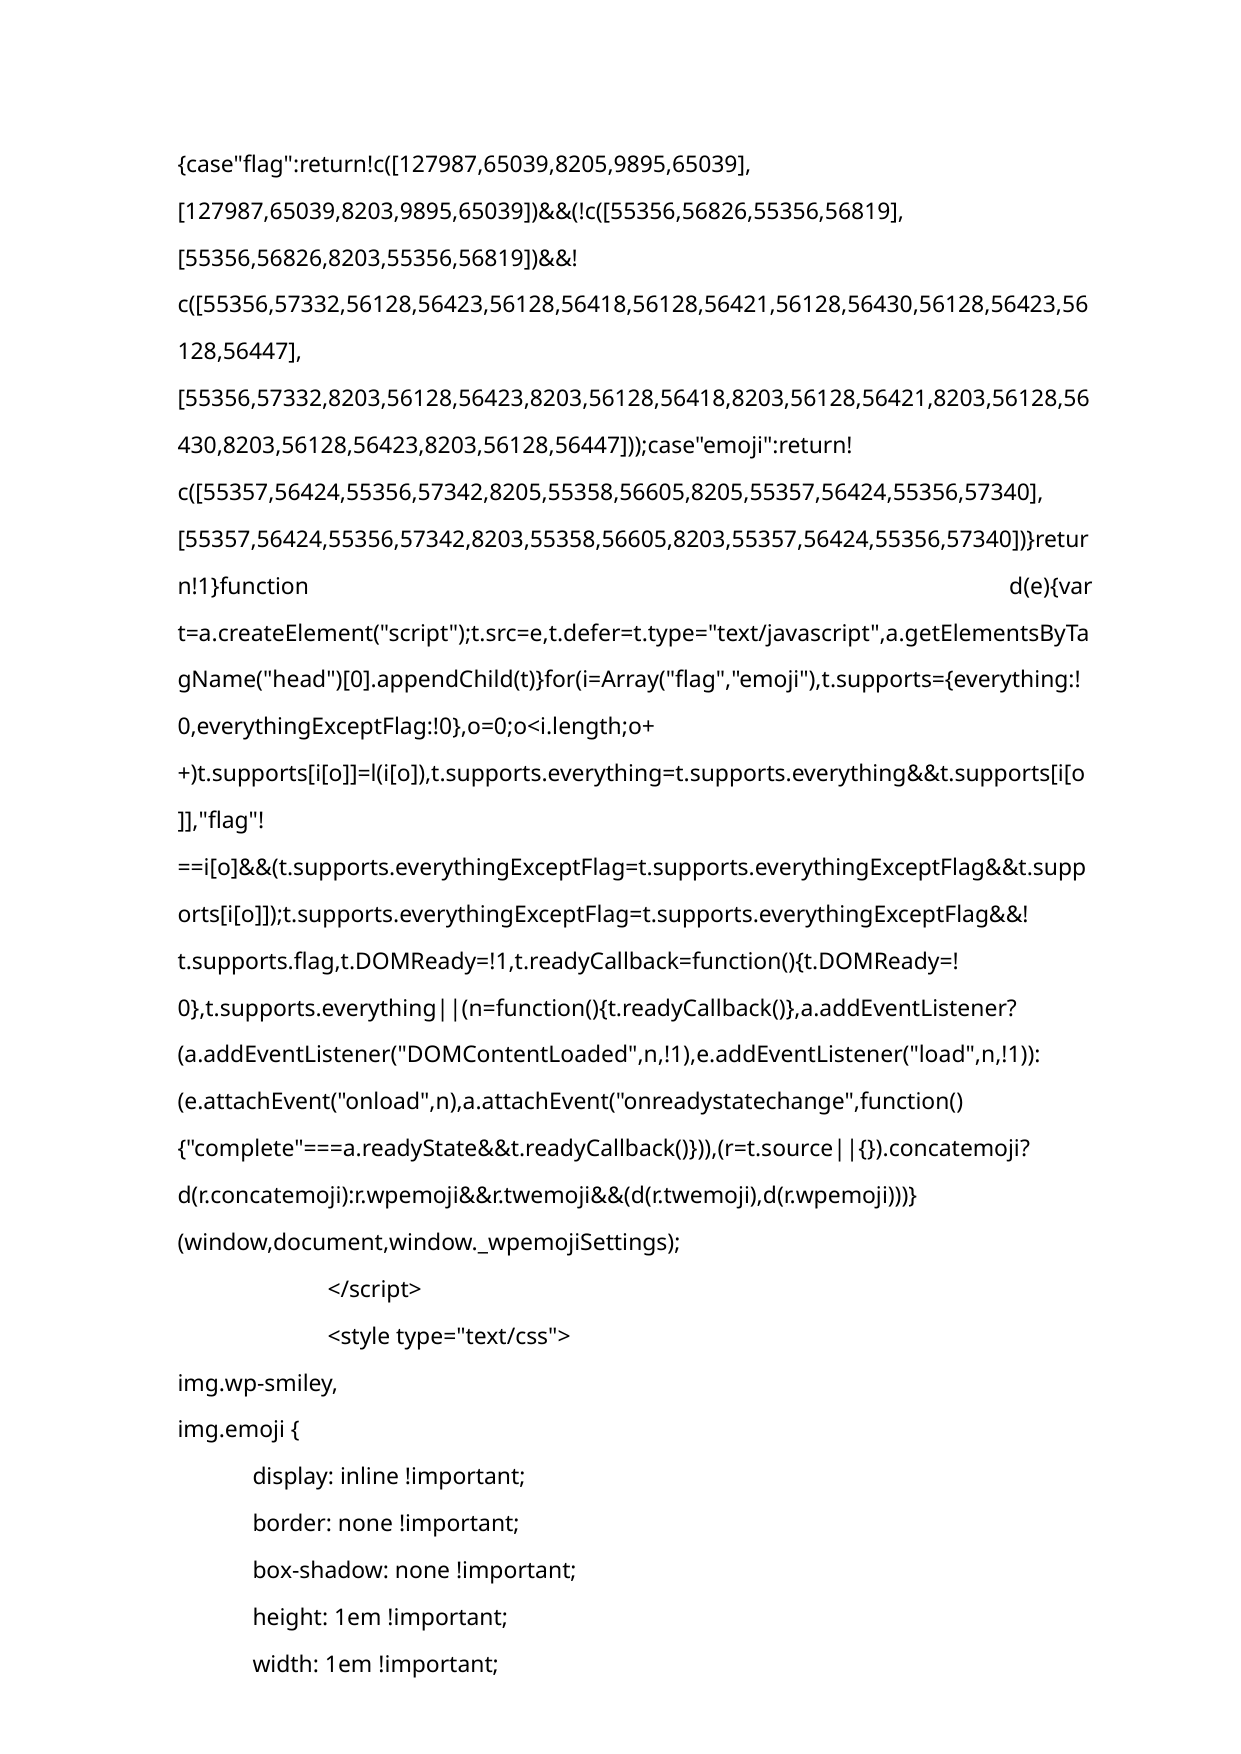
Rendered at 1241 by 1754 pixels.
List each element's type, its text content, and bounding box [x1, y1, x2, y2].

text border: none !important; [177, 1507, 1092, 1538]
text box-shadow: none !important; [177, 1554, 1092, 1585]
text img.emoji { [177, 1413, 1092, 1444]
text width: 1em !important; [177, 1648, 1092, 1679]
text </script> [177, 1273, 1092, 1304]
text display: inline !important; [177, 1460, 1092, 1491]
text height: 1em !important; [177, 1601, 1092, 1632]
text img.wp-smiley, [177, 1366, 1092, 1398]
text {case"flag":return!c([127987,65039,8205,9895,65039],[127987,65039,8203,9895,65039])&&(!c([55356,56826,55356,56819],[55356,56826,8203,55356,56819])&&!c([55356,57332,56128,56423,56128,56418,56128,56421,56128,56430,56128,56423,56128,56447],[55356,57332,8203,56128,56423,8203,56128,56418,8203,56128,56421,8203,56128,56430,8203,56128,56423,8203,56128,56447]));case"emoji":return!c([55357,56424,55356,57342,8205,55358,56605,8205,55357,56424,55356,57340],[55357,56424,55356,57342,8203,55358,56605,8203,55357,56424,55356,57340])}return!1}function d(e){var t=a.createElement("script");t.src=e,t.defer=t.type="text/javascript",a.getElementsByTagName("head")[0].appendChild(t)}for(i=Array("flag","emoji"),t.supports={everything:!0,everythingExceptFlag:!0},o=0;o<i.length;o++)t.supports[i[o]]=l(i[o]),t.supports.everything=t.supports.everything&&t.supports[i[o]],"flag"!==i[o]&&(t.supports.everythingExceptFlag=t.supports.everythingExceptFlag&&t.supports[i[o]]);t.supports.everythingExceptFlag=t.supports.everythingExceptFlag&&!t.supports.flag,t.DOMReady=!1,t.readyCallback=function(){t.DOMReady=!0},t.supports.everything||(n=function(){t.readyCallback()},a.addEventListener?(a.addEventListener("DOMContentLoaded",n,!1),e.addEventListener("load",n,!1)):(e.attachEvent("onload",n),a.attachEvent("onreadystatechange",function(){"complete"===a.readyState&&t.readyCallback()})),(r=t.source||{}).concatemoji?d(r.concatemoji):r.wpemoji&&r.twemoji&&(d(r.twemoji),d(r.wpemoji)))}(window,document,window._wpemojiSettings); [177, 148, 1092, 1257]
text <style type="text/css"> [177, 1319, 1092, 1351]
